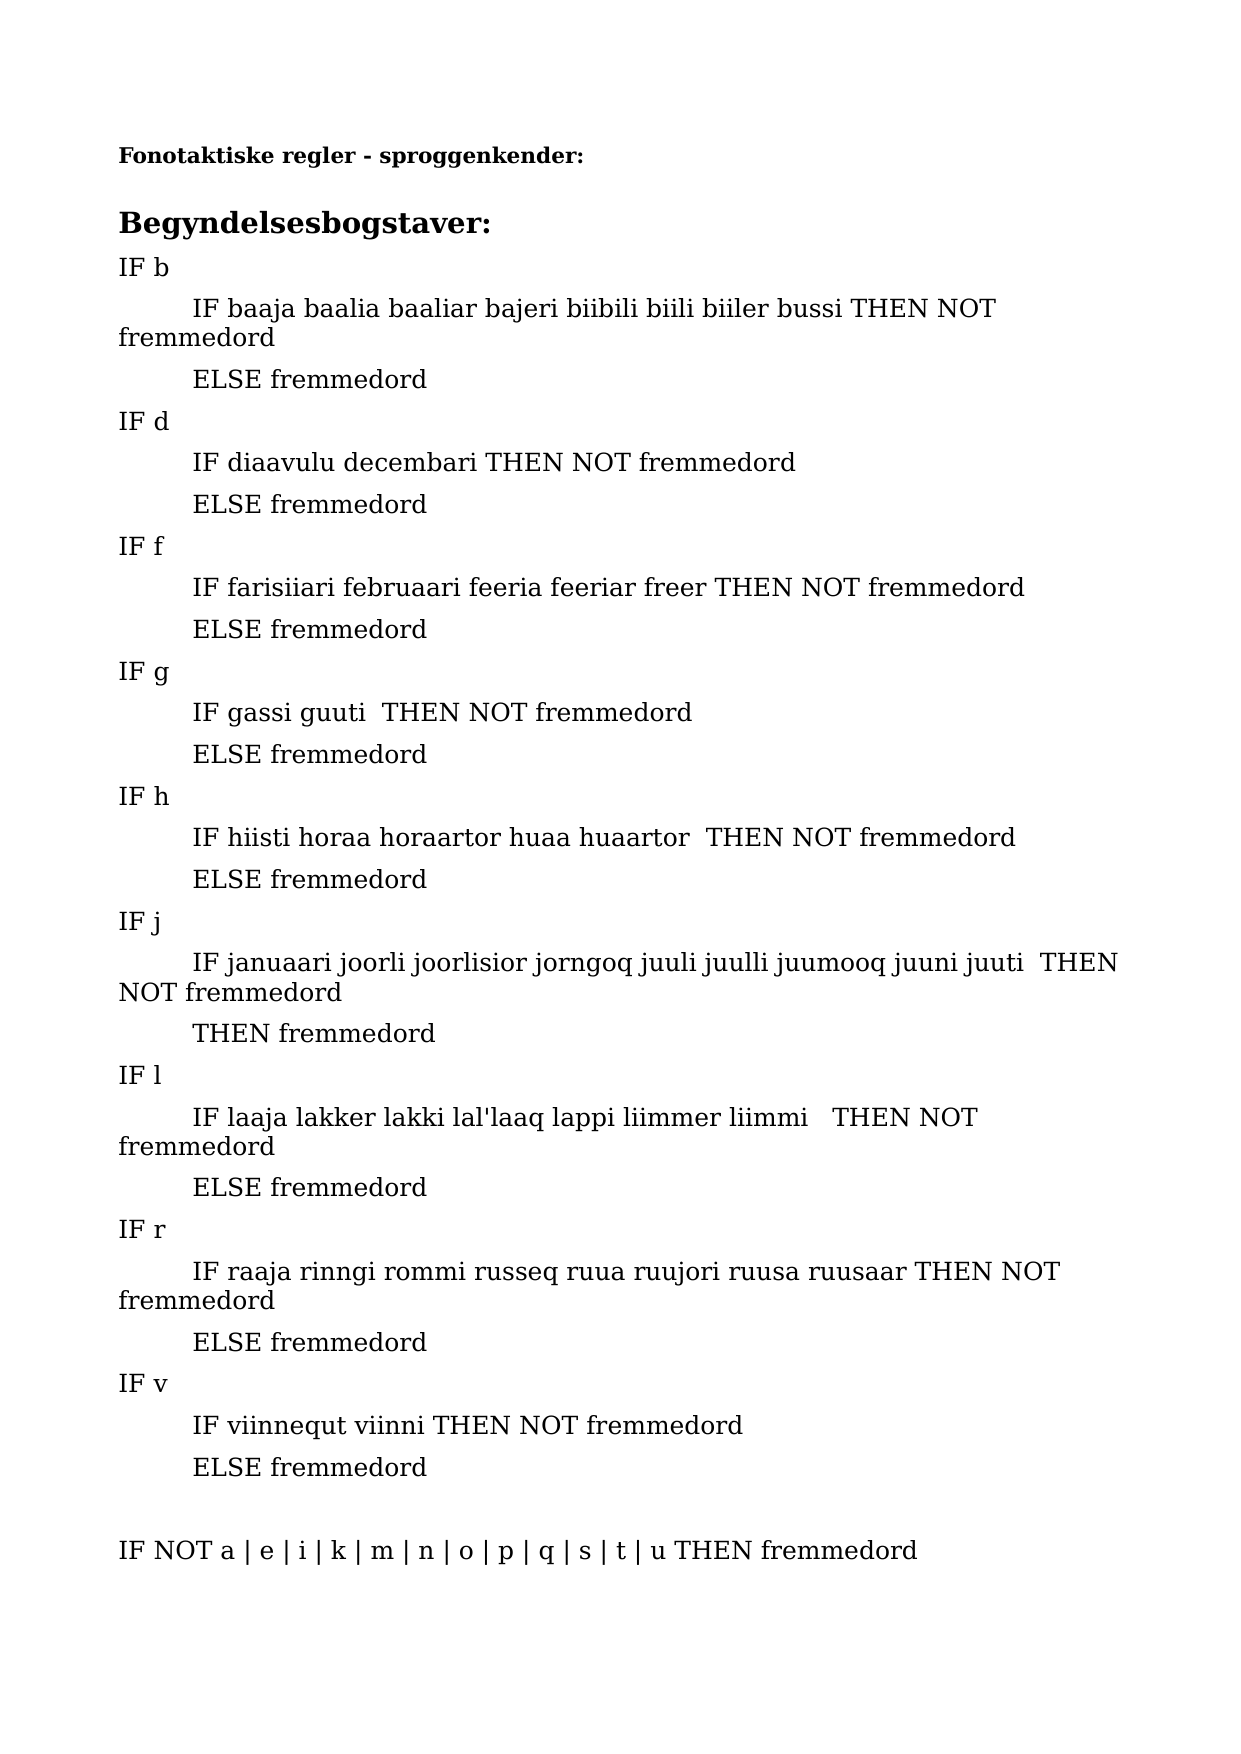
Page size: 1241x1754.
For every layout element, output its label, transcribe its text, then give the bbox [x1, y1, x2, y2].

text IF gassi guuti THEN NOT fremmedord [118, 698, 1122, 728]
text IF diaavulu decembari THEN NOT fremmedord [118, 448, 1122, 478]
text IF hiisti horaa horaartor huaa huaartor THEN NOT fremmedord [118, 823, 1122, 853]
text IF NOT a | e | i | k | m | n | o | p | q | s | t | u THEN fremmedord [118, 1536, 1122, 1565]
text IF f [118, 532, 1122, 561]
text ELSE fremmedord [118, 615, 1122, 644]
text IF b [118, 253, 1122, 282]
text IF farisiiari februaari feeria feeriar freer THEN NOT fremmedord [118, 573, 1122, 603]
text THEN fremmedord [118, 1019, 1122, 1048]
text IF baaja baalia baaliar bajeri biibili biili biiler bussi THEN NOT fremmedord [118, 294, 1122, 353]
text IF d [118, 407, 1122, 436]
text ELSE fremmedord [118, 1173, 1122, 1203]
text IF l [118, 1061, 1122, 1090]
text IF viinnequt viinni THEN NOT fremmedord [118, 1411, 1122, 1440]
subtitle Begyndelsesbogstaver: [118, 206, 1122, 240]
text IF j [118, 907, 1122, 936]
subtitle Fonotaktiske regler - sproggenkender: [118, 143, 1122, 168]
text IF r [118, 1215, 1122, 1244]
text ELSE fremmedord [118, 1453, 1122, 1482]
text ELSE fremmedord [118, 365, 1122, 394]
text ELSE fremmedord [118, 865, 1122, 894]
text ELSE fremmedord [118, 490, 1122, 519]
text IF raaja rinngi rommi russeq ruua ruujori ruusa ruusaar THEN NOT fremmedord [118, 1257, 1122, 1315]
text ELSE fremmedord [118, 1328, 1122, 1357]
text ELSE fremmedord [118, 740, 1122, 769]
text IF g [118, 657, 1122, 686]
text IF h [118, 782, 1122, 811]
text IF januaari joorli joorlisior jorngoq juuli juulli juumooq juuni juuti THEN NOT fremmedord [118, 948, 1122, 1007]
text IF laaja lakker lakki lal'laaq lappi liimmer liimmi THEN NOT fremmedord [118, 1103, 1122, 1161]
text IF v [118, 1369, 1122, 1398]
